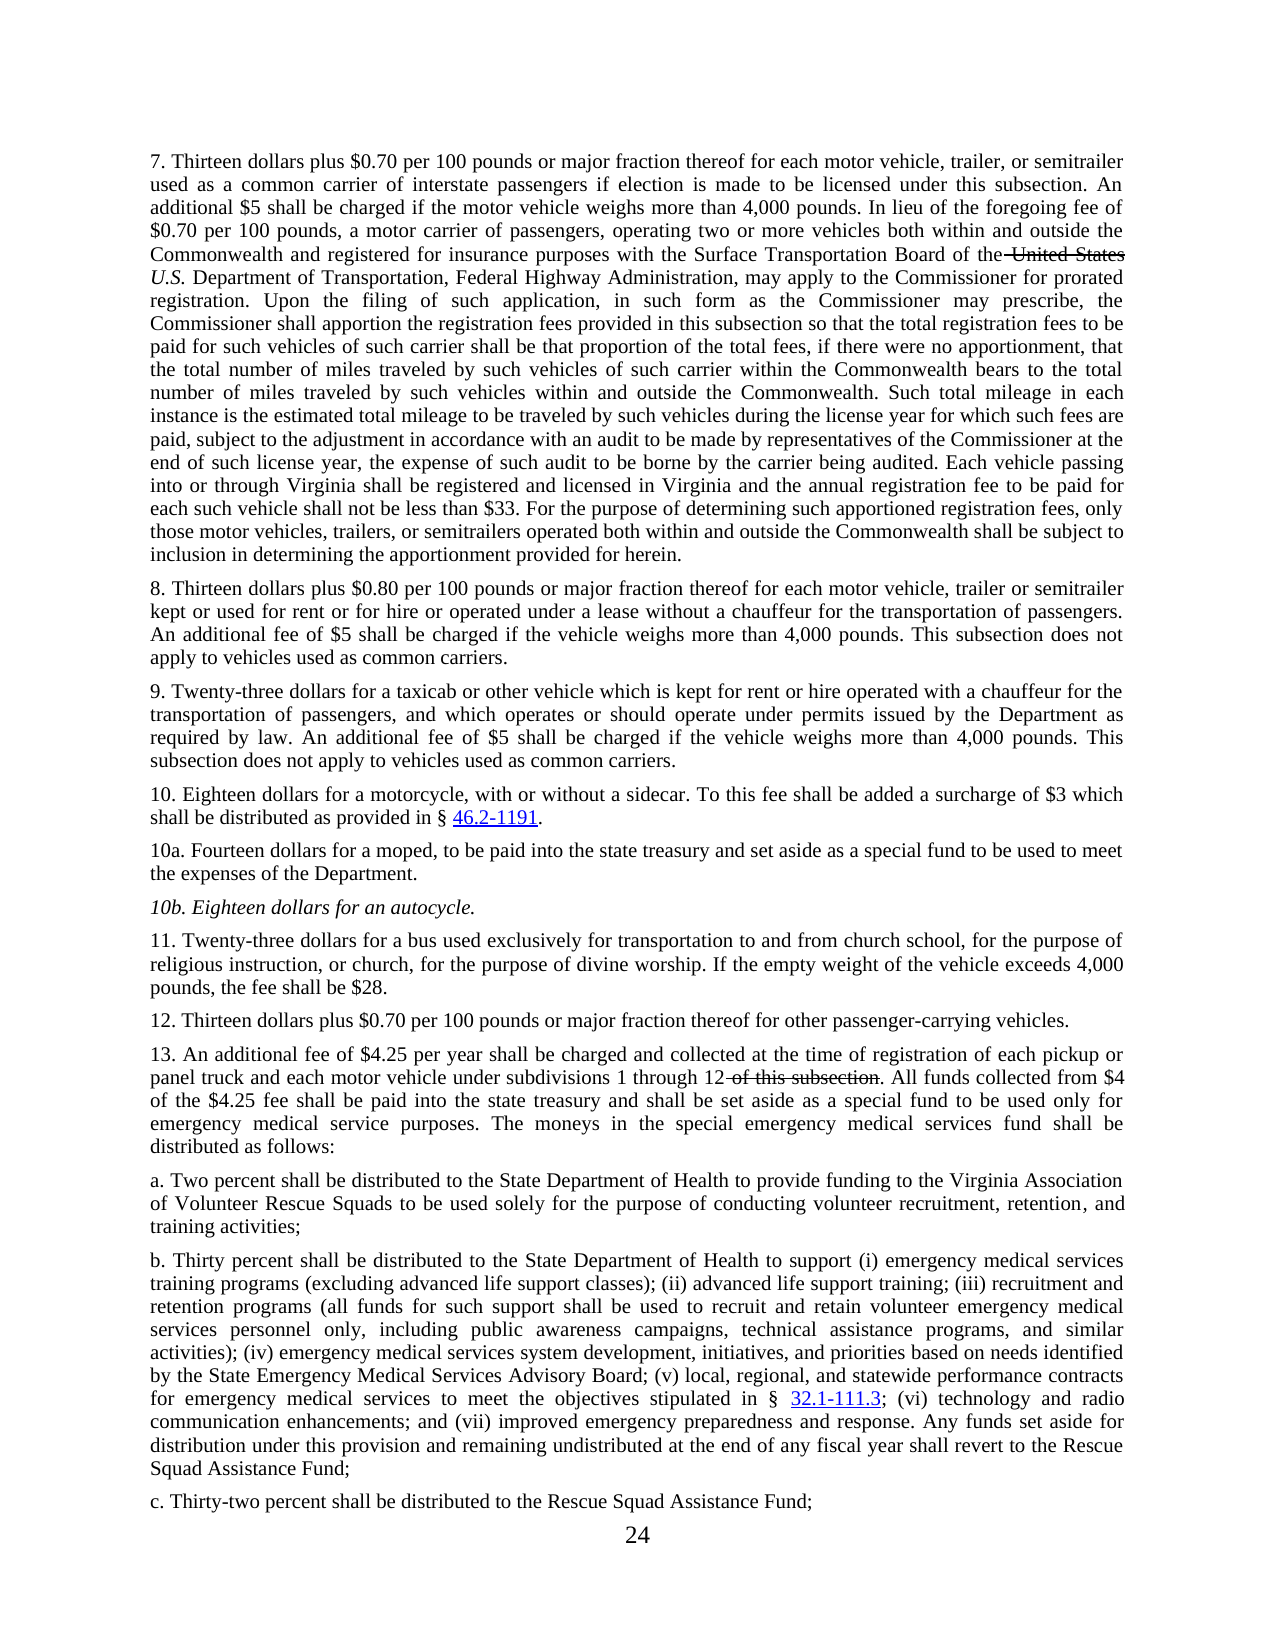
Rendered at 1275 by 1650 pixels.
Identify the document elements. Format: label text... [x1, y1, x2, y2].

text 13. An additional fee of $4.25 per year shall be charged and collected at the time of registration of each pickup or panel truck and each motor vehicle under subdivisions 1 through 12 of this subsection. All funds collected from $4 of the $4.25 fee shall be paid into the state treasury and shall be set aside as a special fund to be used only for emergency medical service purposes. The moneys in the special emergency medical services fund shall be distributed as follows: [150, 1043, 1125, 1158]
text 10b. Eighteen dollars for an autocycle. [150, 896, 1125, 919]
text 10a. Fourteen dollars for a moped, to be paid into the state treasury and set aside as a special fund to be used to meet the expenses of the Department. [150, 839, 1125, 885]
text 7. Thirteen dollars plus $0.70 per 100 pounds or major fraction thereof for each motor vehicle, trailer, or semitrailer used as a common carrier of interstate passengers if election is made to be licensed under this subsection. An additional $5 shall be charged if the motor vehicle weighs more than 4,000 pounds. In lieu of the foregoing fee of $0.70 per 100 pounds, a motor carrier of passengers, operating two or more vehicles both within and outside the Commonwealth and registered for insurance purposes with the Surface Transportation Board of the United States U.S. Department of Transportation, Federal Highway Administration, may apply to the Commissioner for prorated registration. Upon the filing of such application, in such form as the Commissioner may prescribe, the Commissioner shall apportion the registration fees provided in this subsection so that the total registration fees to be paid for such vehicles of such carrier shall be that proportion of the total fees, if there were no apportionment, that the total number of miles traveled by such vehicles of such carrier within the Commonwealth bears to the total number of miles traveled by such vehicles within and outside the Commonwealth. Such total mileage in each instance is the estimated total mileage to be traveled by such vehicles during the license year for which such fees are paid, subject to the adjustment in accordance with an audit to be made by representatives of the Commissioner at the end of such license year, the expense of such audit to be borne by the carrier being audited. Each vehicle passing into or through Virginia shall be registered and licensed in Virginia and the annual registration fee to be paid for each such vehicle shall not be less than $33. For the purpose of determining such apportioned registration fees, only those motor vehicles, trailers, or semitrailers operated both within and outside the Commonwealth shall be subject to inclusion in determining the apportionment provided for herein. [150, 150, 1125, 566]
text 10. Eighteen dollars for a motorcycle, with or without a sidecar. To this fee shall be added a surcharge of $3 which shall be distributed as provided in § 46.2-1191. [150, 782, 1125, 829]
text b. Thirty percent shall be distributed to the State Department of Health to support (i) emergency medical services training programs (excluding advanced life support classes); (ii) advanced life support training; (iii) recruitment and retention programs (all funds for such support shall be used to recruit and retain volunteer emergency medical services personnel only, including public awareness campaigns, technical assistance programs, and similar activities); (iv) emergency medical services system development, initiatives, and priorities based on needs identified by the State Emergency Medical Services Advisory Board; (v) local, regional, and statewide performance contracts for emergency medical services to meet the objectives stipulated in § 32.1-111.3; (vi) technology and radio communication enhancements; and (vii) improved emergency preparedness and response. Any funds set aside for distribution under this provision and remaining undistributed at the end of any fiscal year shall revert to the Rescue Squad Assistance Fund; [150, 1248, 1125, 1480]
text 8. Thirteen dollars plus $0.80 per 100 pounds or major fraction thereof for each motor vehicle, trailer or semitrailer kept or used for rent or for hire or operated under a lease without a chauffeur for the transportation of passengers. An additional fee of $5 shall be charged if the vehicle weighs more than 4,000 pounds. This subsection does not apply to vehicles used as common carriers. [150, 577, 1125, 669]
text 11. Twenty-three dollars for a bus used exclusively for transportation to and from church school, for the purpose of religious instruction, or church, for the purpose of divine worship. If the empty weight of the vehicle exceeds 4,000 pounds, the fee shall be $28. [150, 929, 1125, 999]
text 12. Thirteen dollars plus $0.70 per 100 pounds or major fraction thereof for other passenger-carrying vehicles. [150, 1009, 1125, 1032]
text a. Two percent shall be distributed to the State Department of Health to provide funding to the Virginia Association of Volunteer Rescue Squads to be used solely for the purpose of conducting volunteer recruitment, retention, and training activities; [150, 1169, 1125, 1238]
text 9. Twenty-three dollars for a taxicab or other vehicle which is kept for rent or hire operated with a chauffeur for the transportation of passengers, and which operates or should operate under permits issued by the Department as required by law. An additional fee of $5 shall be charged if the vehicle weighs more than 4,000 pounds. This subsection does not apply to vehicles used as common carriers. [150, 679, 1125, 772]
text c. Thirty-two percent shall be distributed to the Rescue Squad Assistance Fund; [150, 1490, 1125, 1513]
